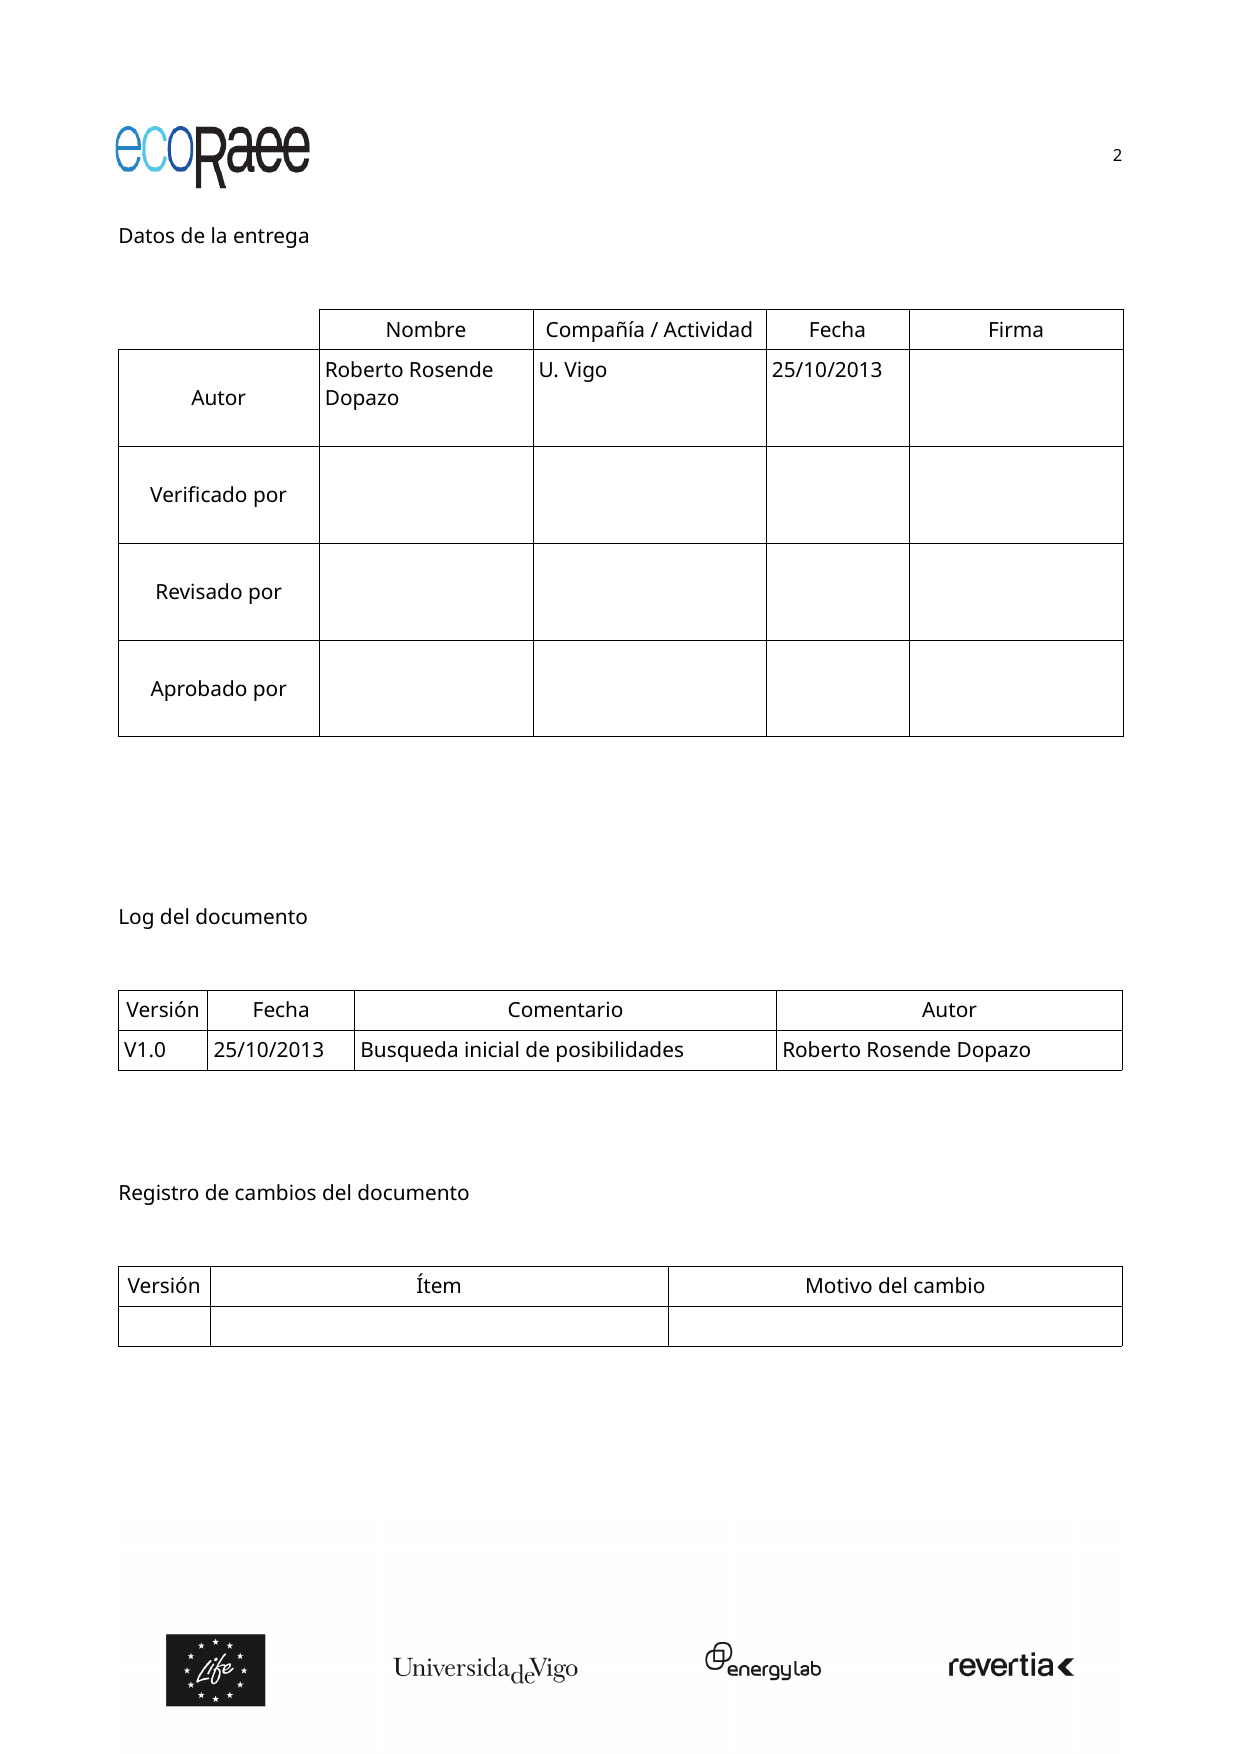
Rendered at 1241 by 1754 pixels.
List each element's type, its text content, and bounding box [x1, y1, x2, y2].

table_cell [767, 641, 909, 736]
table_cell [534, 544, 766, 639]
table_cell [767, 544, 909, 639]
table_cell [910, 544, 1123, 639]
table_header Versión [119, 1267, 210, 1306]
table_header [118, 309, 319, 349]
table_cell [320, 447, 533, 543]
table_cell 25/10/2013 [208, 1031, 354, 1069]
table_cell [320, 641, 533, 736]
table_cell [767, 447, 909, 543]
table_cell [910, 350, 1123, 446]
text Log del documento [118, 902, 1122, 931]
table_cell [320, 544, 533, 639]
table_header Comentario [355, 991, 776, 1029]
table_cell Roberto Rosende Dopazo [777, 1031, 1122, 1069]
table_cell V1.0 [119, 1031, 207, 1069]
text Datos de la entrega [118, 221, 1122, 250]
table_cell [910, 447, 1123, 543]
table_header Firma [910, 310, 1123, 349]
table_cell U. Vigo [534, 350, 766, 446]
table_header Nombre [320, 310, 533, 349]
table_cell Revisado por [119, 544, 319, 639]
table_cell Roberto Rosende Dopazo [320, 350, 533, 446]
table_header Autor [777, 991, 1122, 1029]
table_header Motivo del cambio [669, 1267, 1122, 1306]
table_cell [534, 447, 766, 543]
table_cell Busqueda inicial de posibilidades [355, 1031, 776, 1069]
table_header Ítem [211, 1267, 668, 1306]
picture [114, 124, 311, 190]
table_cell [669, 1307, 1122, 1346]
table_cell [534, 641, 766, 736]
table_header Compañía / Actividad [534, 310, 766, 349]
table_cell [119, 1307, 210, 1346]
table_cell [910, 641, 1123, 736]
table_cell Verificado por [119, 447, 319, 543]
table_cell Autor [119, 350, 319, 446]
table_header Versión [119, 991, 207, 1029]
text Registro de cambios del documento [118, 1178, 1122, 1207]
table_header Fecha [767, 310, 909, 349]
table_cell 25/10/2013 [767, 350, 909, 446]
table_cell [211, 1307, 668, 1346]
table_header Fecha [208, 991, 354, 1029]
picture [118, 1514, 1123, 1754]
table_cell Aprobado por [119, 641, 319, 736]
